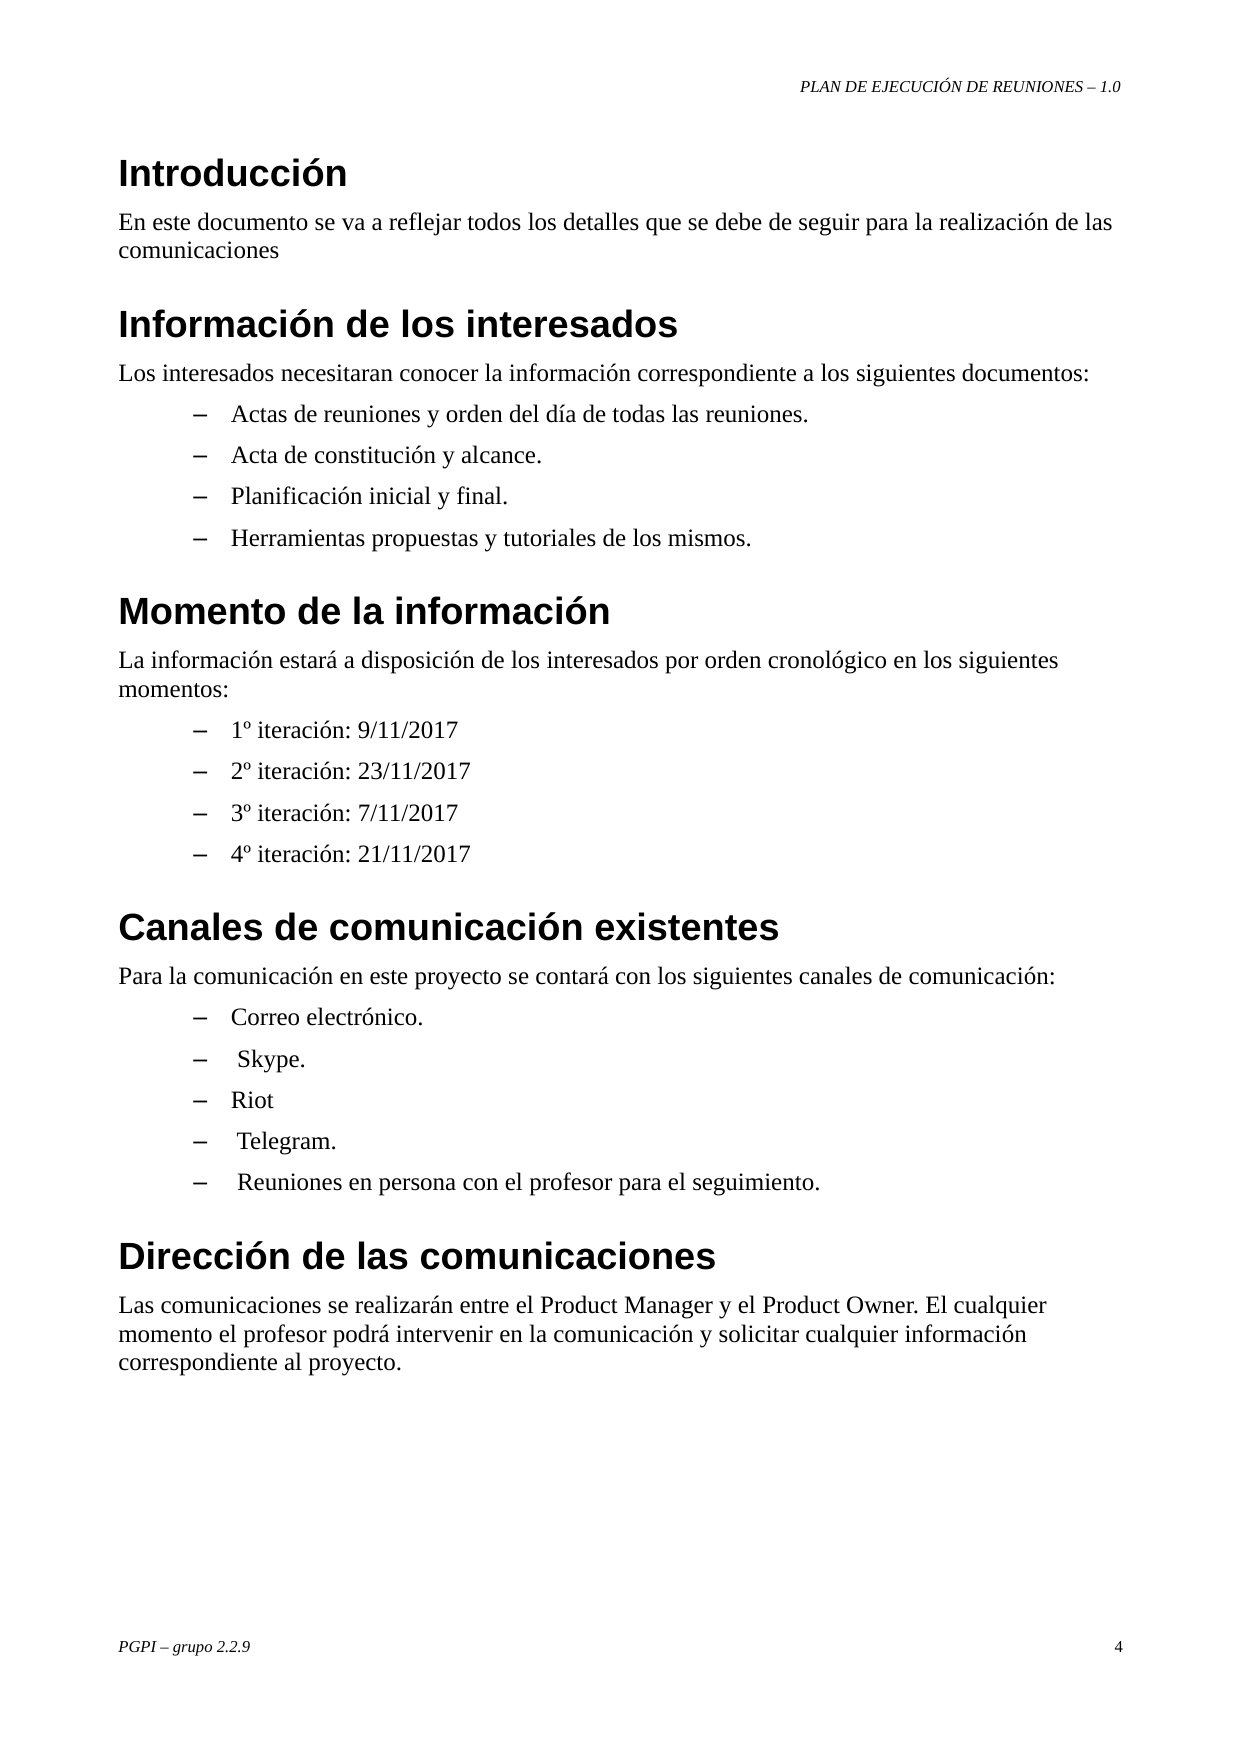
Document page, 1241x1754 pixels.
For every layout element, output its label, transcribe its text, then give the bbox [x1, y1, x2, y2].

list Correo electrónico. [193, 1002, 1122, 1031]
list 1º iteración: 9/11/2017 [193, 715, 1122, 744]
subtitle Información de los interesados [118, 302, 1122, 345]
text Los interesados necesitaran conocer la información correspondiente a los siguientes documentos: [118, 358, 1122, 386]
list Telegram. [193, 1126, 1122, 1155]
list Skype. [193, 1044, 1122, 1072]
list Acta de constitución y alcance. [193, 440, 1122, 469]
text Para la comunicación en este proyecto se contará con los siguientes canales de comunicación: [118, 961, 1122, 990]
text En este documento se va a reflejar todos los detalles que se debe de seguir para la realización de las comunicaciones [118, 207, 1122, 264]
list Planificación inicial y final. [193, 481, 1122, 510]
list Riot [193, 1085, 1122, 1114]
subtitle Introducción [118, 150, 1122, 194]
subtitle Momento de la información [118, 589, 1122, 633]
list 3º iteración: 7/11/2017 [193, 798, 1122, 826]
subtitle Canales de comunicación existentes [118, 905, 1122, 949]
list Herramientas propuestas y tutoriales de los mismos. [193, 523, 1122, 551]
text La información estará a disposición de los interesados por orden cronológico en los siguientes momentos: [118, 645, 1122, 703]
list 2º iteración: 23/11/2017 [193, 756, 1122, 785]
list 4º iteración: 21/11/2017 [193, 839, 1122, 868]
text Las comunicaciones se realizarán entre el Product Manager y el Product Owner. El cualquier momento el profesor podrá intervenir en la comunicación y solicitar cualquier información correspondiente al proyecto. [118, 1290, 1122, 1376]
subtitle Dirección de las comunicaciones [118, 1234, 1122, 1277]
list Actas de reuniones y orden del día de todas las reuniones. [193, 399, 1122, 428]
list Reuniones en persona con el profesor para el seguimiento. [193, 1167, 1122, 1196]
